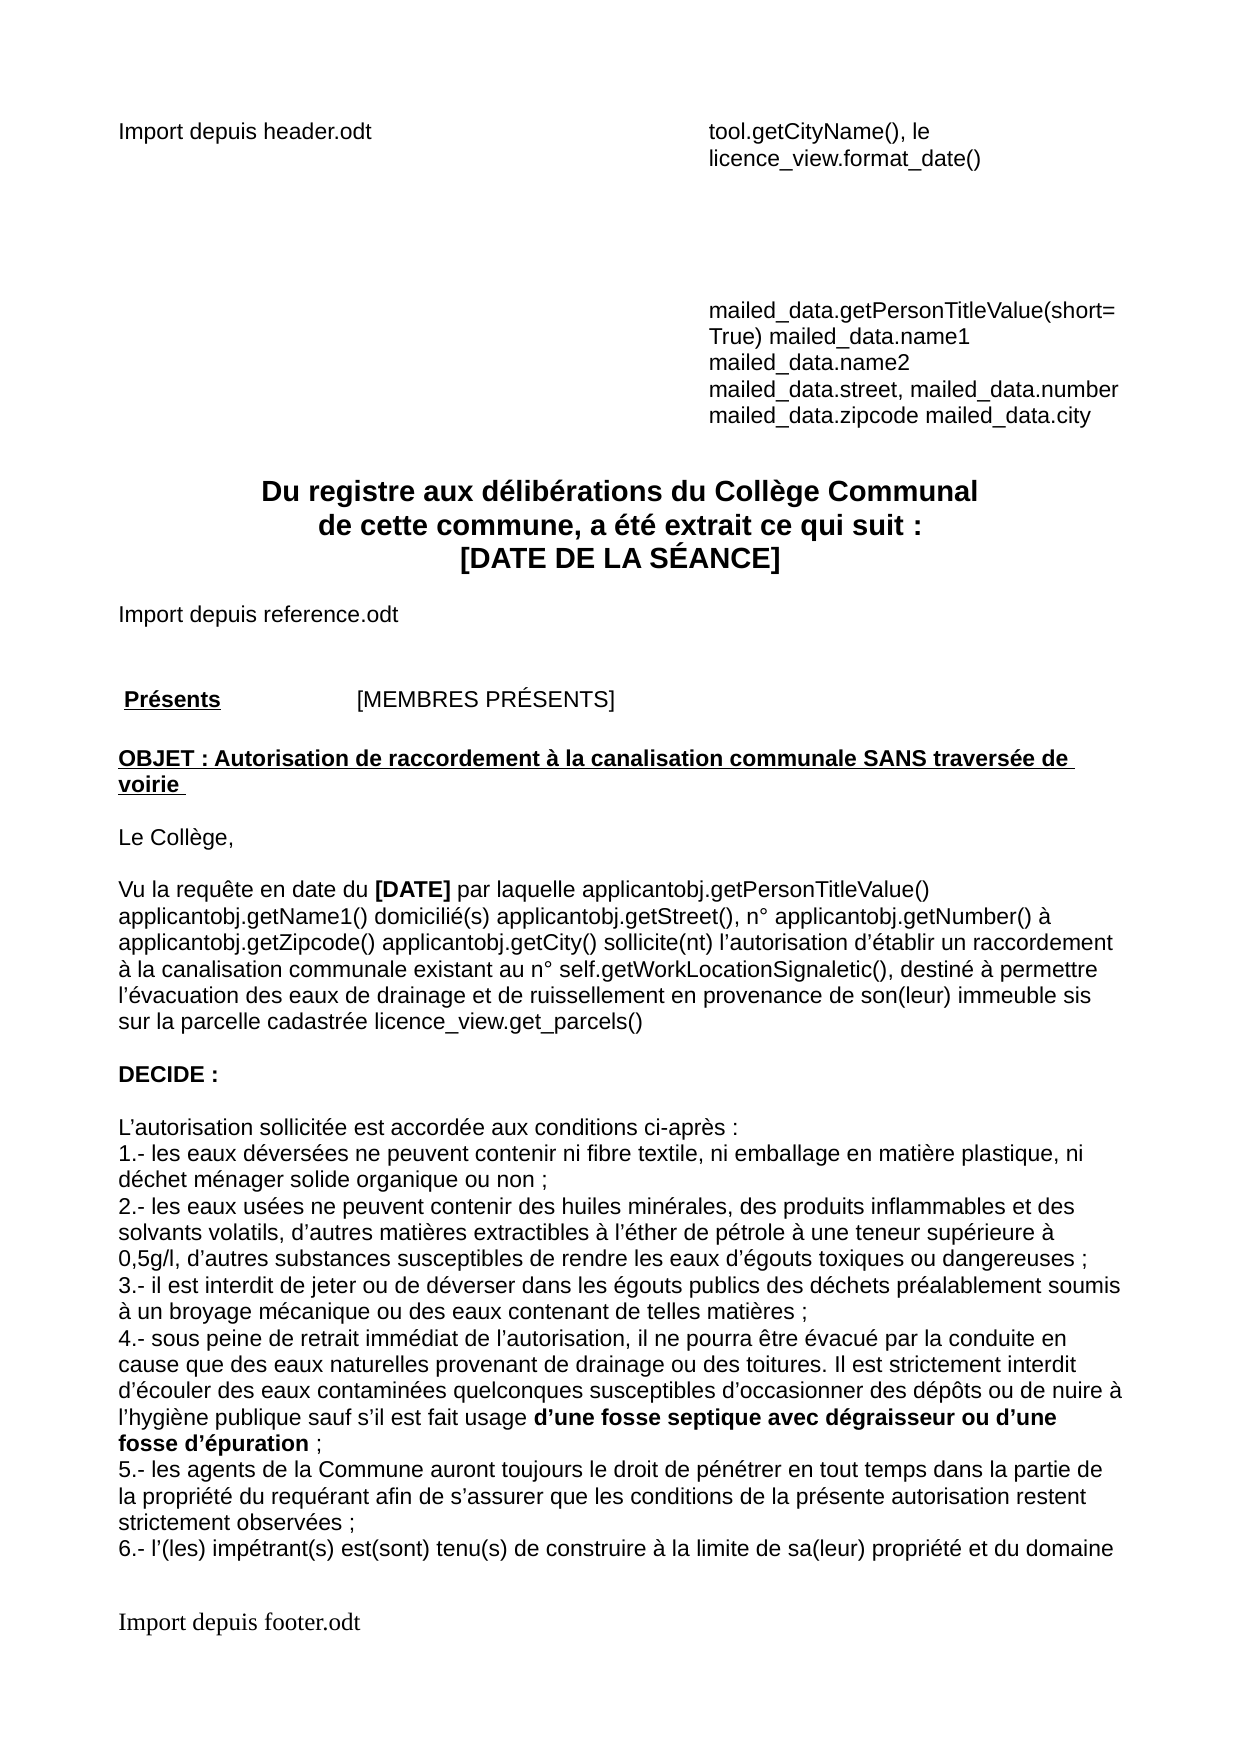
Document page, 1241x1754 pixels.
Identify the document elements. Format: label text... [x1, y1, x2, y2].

text L’autorisation sollicitée est accordée aux conditions ci-après : [118, 1114, 1122, 1140]
text 1.- les eaux déversées ne peuvent contenir ni fibre textile, ni emballage en matière plastique, ni déchet ménager solide organique ou non ; [118, 1140, 1122, 1193]
table_header tool.getCityName(), le licence_view.format_date() mailed_data.getPersonTitleValue(short=True) mailed_data.name1 mailed_data.name2 mailed_data.street, mailed_data.number mailed_data.zipcode mailed_data.city [709, 118, 1128, 441]
text 4.- sous peine de retrait immédiat de l’autorisation, il ne pourra être évacué par la conduite en cause que des eaux naturelles provenant de drainage ou des toitures. Il est strictement interdit d’écouler des eaux contaminées quelconques susceptibles d’occasionner des dépôts ou de nuire à l’hygiène publique sauf s’il est fait usage d’une fosse septique avec dégraisseur ou d’une fosse d’épuration ; [118, 1324, 1122, 1456]
title [DATE DE LA SÉANCE] [118, 542, 1122, 575]
text 5.- les agents de la Commune auront toujours le droit de pénétrer en tout temps dans la partie de la propriété du requérant afin de s’assurer que les conditions de la présente autorisation restent strictement observées ; [118, 1456, 1122, 1535]
text 3.- il est interdit de jeter ou de déverser dans les égouts publics des déchets préalablement soumis à un broyage mécanique ou des eaux contenant de telles matières ; [118, 1272, 1122, 1324]
table_header Import depuis header.odt [118, 118, 708, 441]
text 2.- les eaux usées ne peuvent contenir des huiles minérales, des produits inflammables et des solvants volatils, d’autres matières extractibles à l’éther de pétrole à une teneur supérieure à 0,5g/l, d’autres substances susceptibles de rendre les eaux d’égouts toxiques ou dangereuses ; [118, 1193, 1122, 1272]
text Import depuis reference.odt [118, 601, 1122, 628]
title OBJET : Autorisation de raccordement à la canalisation communale SANS traversée de voirie [118, 745, 1122, 797]
text Vu la requête en date du [DATE] par laquelle applicantobj.getPersonTitleValue() applicantobj.getName1() domicilié(s) applicantobj.getStreet(), n° applicantobj.getNumber() à applicantobj.getZipcode() applicantobj.getCity() sollicite(nt) l’autorisation d’établir un raccordement à la canalisation communale existant au n° self.getWorkLocationSignaletic(), destiné à permettre l’évacuation des eaux de drainage et de ruissellement en provenance de son(leur) immeuble sis sur la parcelle cadastrée licence_view.get_parcels() [118, 876, 1122, 1034]
title Du registre aux délibérations du Collège Communal [118, 474, 1122, 508]
title de cette commune, a été extrait ce qui suit : [118, 508, 1122, 542]
table_header [MEMBRES PRÉSENTS] [351, 681, 1123, 718]
text Le Collège, [118, 824, 1122, 850]
table_header Présents [118, 681, 351, 718]
title DECIDE : [118, 1061, 1122, 1087]
text 6.- l’(les) impétrant(s) est(sont) tenu(s) de construire à la limite de sa(leur) propriété et du domaine [118, 1535, 1122, 1562]
